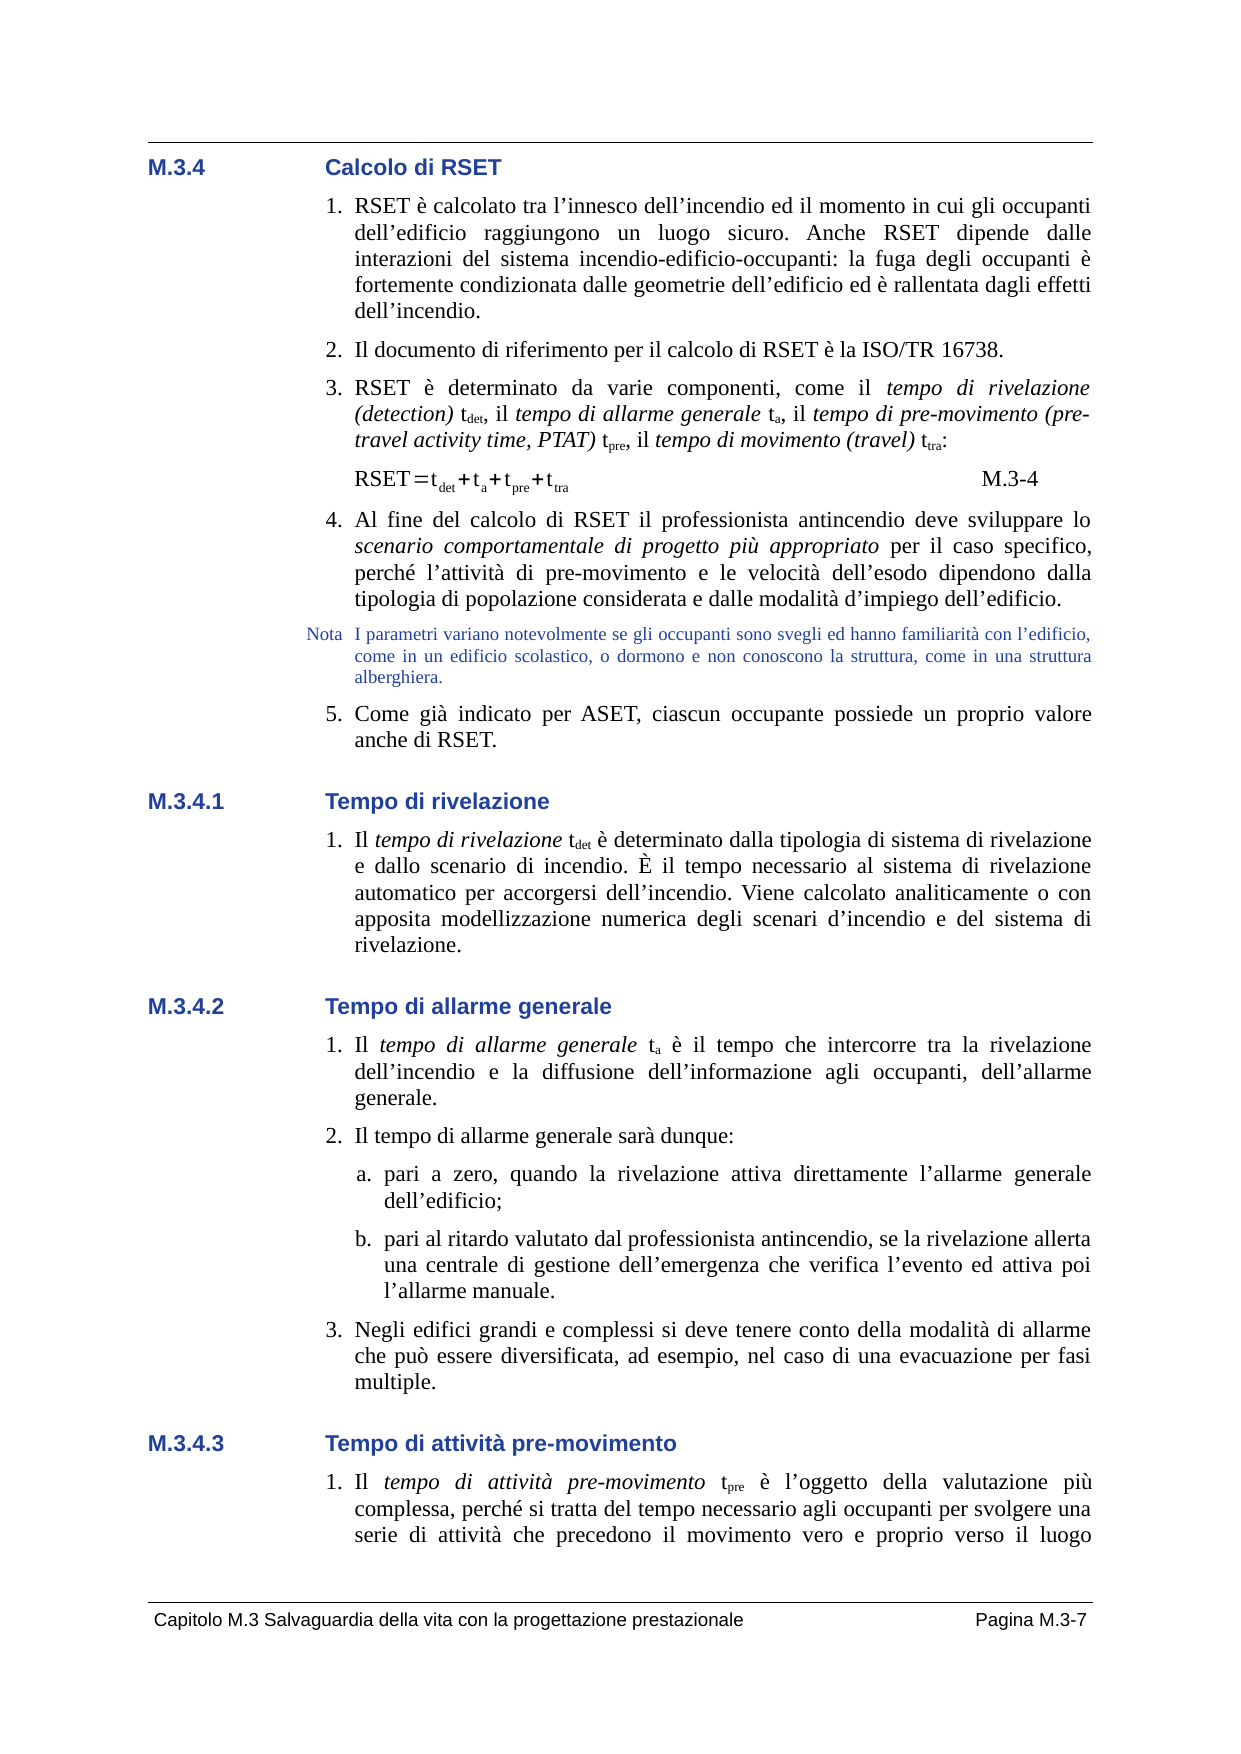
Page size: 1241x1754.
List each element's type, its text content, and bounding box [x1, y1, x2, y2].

list Il tempo di attività pre-movimento tpre è l’oggetto della valutazione più complessa, perché si tratta del tempo necessario agli occupanti per svolgere una serie di attività che precedono il movimento vero e proprio verso il luogo [342, 1468, 1093, 1547]
subtitle Tempo di attività pre-movimento [148, 1430, 1093, 1456]
list I parametri variano notevolmente se gli occupanti sono svegli ed hanno familiarità con l’edificio, come in un edificio scolastico, o dormono e non conoscono la struttura, come in una struttura alberghiera. [342, 623, 1093, 688]
text M.3-4 [354, 465, 1093, 494]
list Il documento di riferimento per il calcolo di RSET è la ISO/TR 16738. [342, 336, 1093, 362]
list Come già indicato per ASET, ciascun occupante possiede un proprio valore anche di RSET. [342, 700, 1093, 752]
list Il tempo di rivelazione tdet è determinato dalla tipologia di sistema di rivelazione e dallo scenario di incendio. È il tempo necessario al sistema di rivelazione automatico per accorgersi dell’incendio. Viene calcolato analiticamente o con apposita modellizzazione numerica degli scenari d’incendio e del sistema di rivelazione. [342, 826, 1093, 958]
subtitle Calcolo di RSET [148, 143, 1093, 180]
list RSET è determinato da varie componenti, come il tempo di rivelazione (detection) tdet, il tempo di allarme generale ta, il tempo di pre-movimento (pre-travel activity time, PTAT) tpre, il tempo di movimento (travel) ttra: [342, 374, 1093, 453]
list RSET è calcolato tra l’innesco dell’incendio ed il momento in cui gli occupanti dell’edificio raggiungono un luogo sicuro. Anche RSET dipende dalle interazioni del sistema incendio-edificio-occupanti: la fuga degli occupanti è fortemente condizionata dalle geometrie dell’edificio ed è rallentata dagli effetti dell’incendio. [342, 192, 1093, 324]
list Il tempo di allarme generale sarà dunque: [342, 1122, 1093, 1148]
list Al fine del calcolo di RSET il professionista antincendio deve sviluppare lo scenario comportamentale di progetto più appropriato per il caso specifico, perché l’attività di pre-movimento e le velocità dell’esodo dipendono dalla tipologia di popolazione considerata e dalle modalità d’impiego dell’edificio. [342, 506, 1093, 612]
list pari al ritardo valutato dal professionista antincendio, se la rivelazione allerta una centrale di gestione dell’emergenza che verifica l’evento ed attiva poi l’allarme manuale. [372, 1225, 1093, 1304]
list Negli edifici grandi e complessi si deve tenere conto della modalità di allarme che può essere diversificata, ad esempio, nel caso di una evacuazione per fasi multiple. [342, 1316, 1093, 1395]
subtitle Tempo di allarme generale [148, 993, 1093, 1019]
subtitle Tempo di rivelazione [148, 788, 1093, 814]
list pari a zero, quando la rivelazione attiva direttamente l’allarme generale dell’edificio; [372, 1160, 1093, 1213]
list Il tempo di allarme generale ta è il tempo che intercorre tra la rivelazione dell’incendio e la diffusione dell’informazione agli occupanti, dell’allarme generale. [342, 1031, 1093, 1110]
